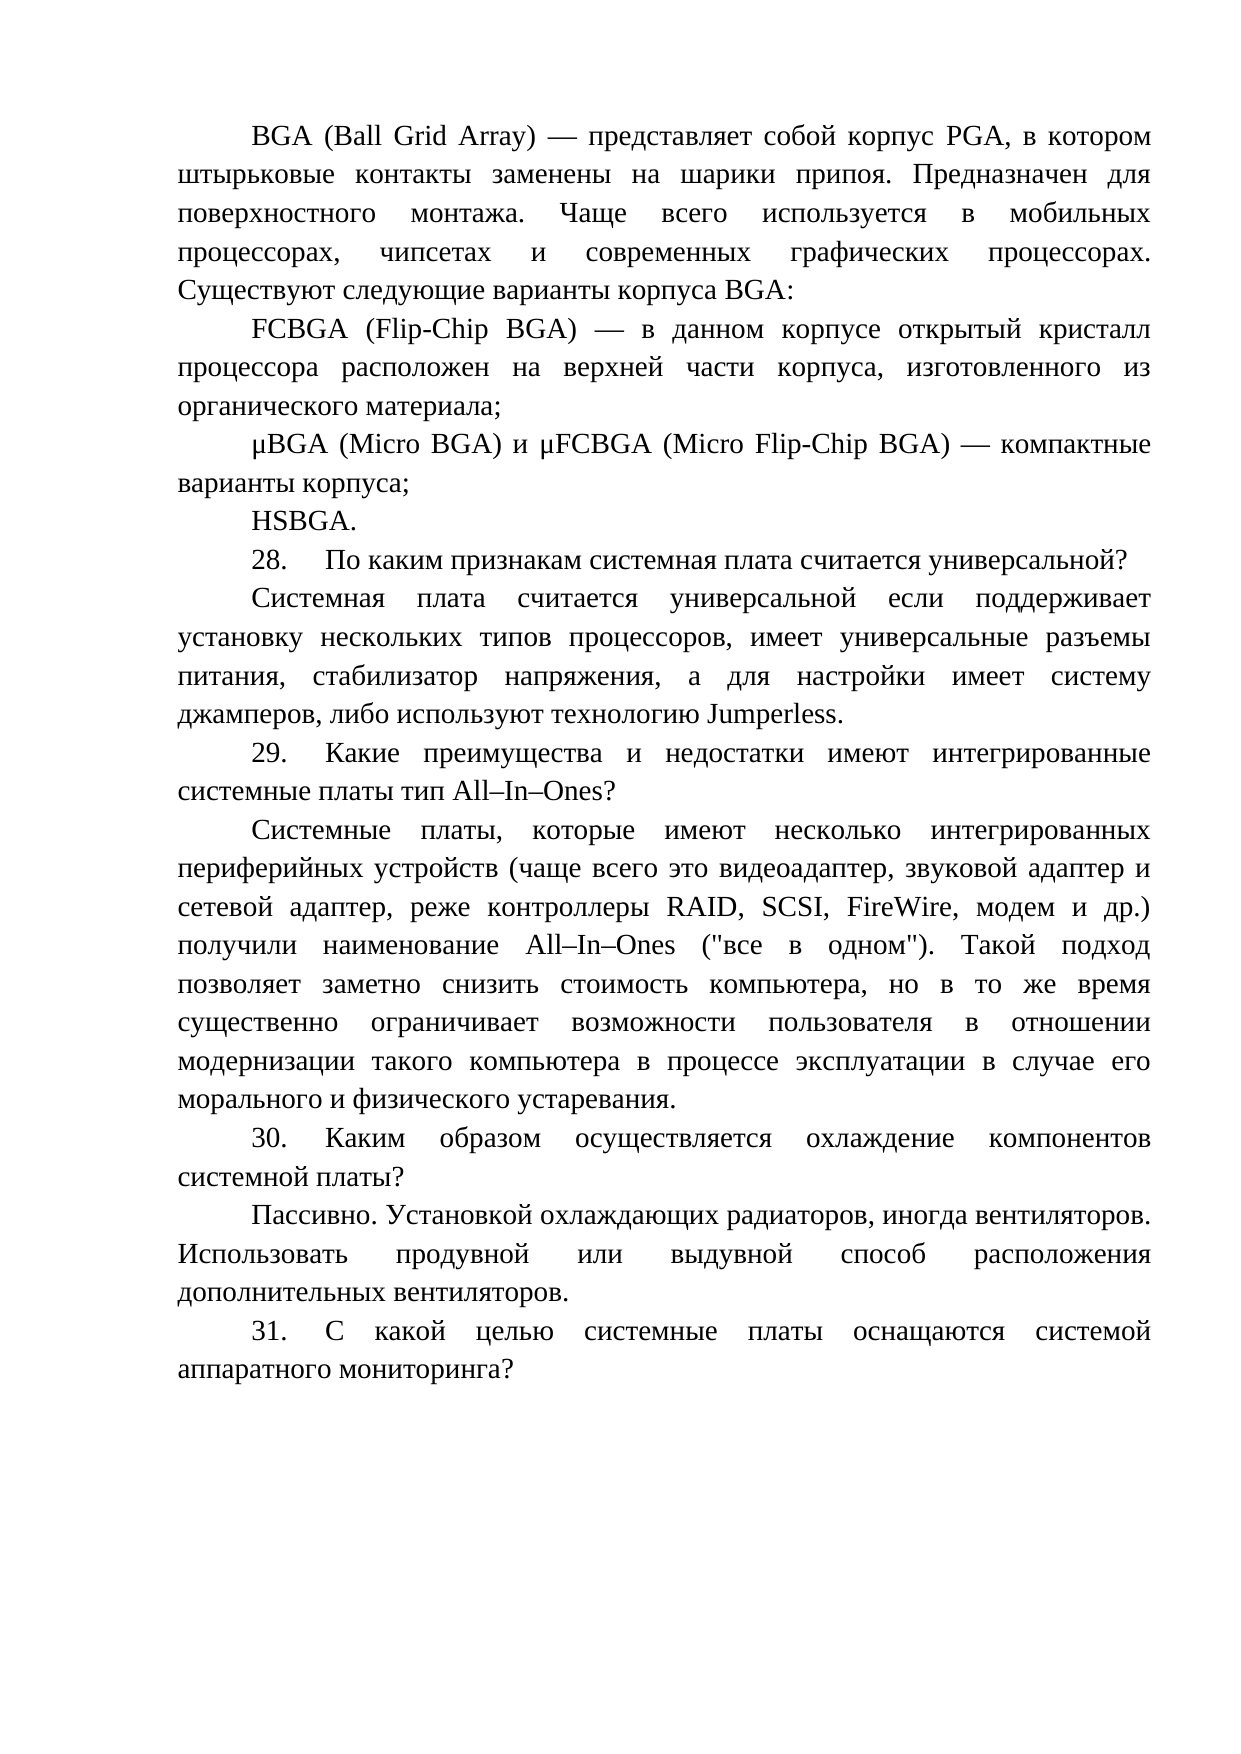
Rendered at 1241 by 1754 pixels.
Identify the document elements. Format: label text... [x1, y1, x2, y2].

list По каким признакам системная плата считается универсальной? [177, 542, 1152, 576]
text FCBGA (Flip-Chip BGA) — в данном корпусе открытый кристалл процессора расположен на верхней части корпуса, изготовленного из органического материала; [177, 311, 1152, 421]
text μBGA (Micro BGA) и μFCBGA (Micro Flip-Chip BGA) — компактные варианты корпуса; [177, 426, 1152, 498]
text Системные платы, которые имеют несколько интегрированных периферийных устройств (чаще всего это видеоадаптер, звуковой адаптер и сетевой адаптер, реже контроллеры RAID, SCSI, FireWire, модем и др.) получили наименование All–In–Ones ("все в одном"). Такой подход позволяет заметно снизить стоимость компьютера, но в то же время существенно ограничивает возможности пользователя в отношении модернизации такого компьютера в процессе эксплуатации в случае его морального и физического устаревания. [177, 812, 1152, 1115]
text BGA (Ball Grid Array) — представляет собой корпус PGA, в котором штырьковые контакты заменены на шарики припоя. Предназначен для поверхностного монтажа. Чаще всего используется в мобильных процессорах, чипсетах и современных графических процессорах. Существуют следующие варианты корпуса BGA: [177, 118, 1152, 306]
text Системная плата считается универсальной если поддерживает установку нескольких типов процессоров, имеет универсальные разъемы питания, стабилизатор напряжения, а для настройки имеет систему джамперов, либо используют технологию Jumperless. [177, 581, 1152, 730]
text HSBGA. [177, 503, 1152, 537]
list Каким образом осуществляется охлаждение компонентов системной платы? [177, 1120, 1152, 1192]
list С какой целью системные платы оснащаются системой аппаратного мониторинга? [177, 1313, 1152, 1385]
list Какие преимущества и недостатки имеют интегрированные системные платы тип All–In–Ones? [177, 735, 1152, 807]
text Пассивно. Установкой охлаждающих радиаторов, иногда вентиляторов. Использовать продувной или выдувной способ расположения дополнительных вентиляторов. [177, 1197, 1152, 1308]
